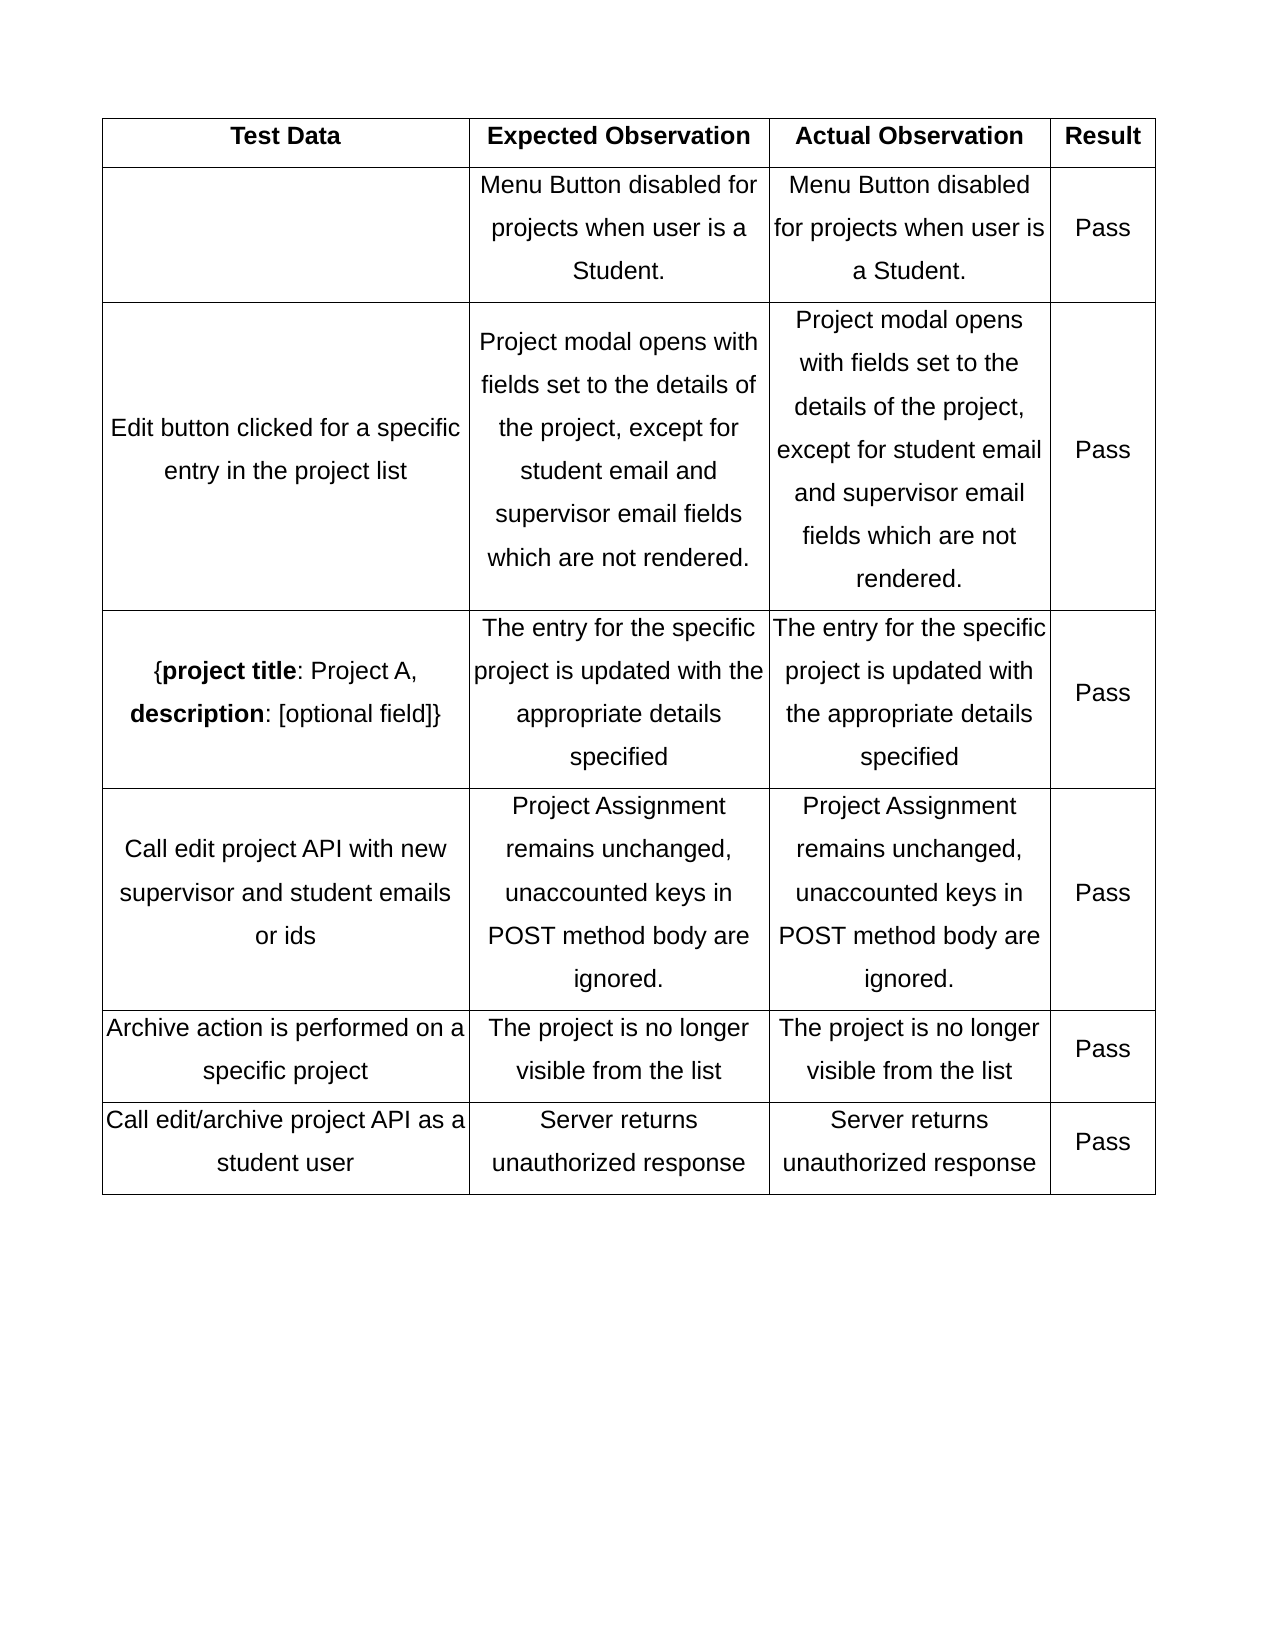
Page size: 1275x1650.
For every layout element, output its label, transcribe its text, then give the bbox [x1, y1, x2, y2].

table_header Test Data [103, 119, 469, 167]
table_cell Call edit/archive project API as a student user [103, 1103, 469, 1194]
table_cell Call edit project API with new supervisor and student emails or ids [103, 789, 469, 1010]
table_cell The project is no longer visible from the list [770, 1011, 1050, 1102]
table_cell Server returns unauthorized response [770, 1103, 1050, 1194]
table_cell {project title: Project A, description: [optional field]} [103, 611, 469, 788]
table_cell Edit button clicked for a specific entry in the project list [103, 303, 469, 610]
table_cell Menu Button disabled for projects when user is a Student. [770, 168, 1050, 302]
table_cell Menu Button disabled for projects when user is a Student. [470, 168, 769, 302]
table_header Result [1051, 119, 1155, 167]
table_cell The entry for the specific project is updated with the appropriate details specified [470, 611, 769, 788]
table_cell The entry for the specific project is updated with the appropriate details specified [770, 611, 1050, 788]
table_cell Pass [1051, 611, 1155, 788]
table_cell [103, 168, 469, 302]
table_cell Project Assignment remains unchanged, unaccounted keys in POST method body are ignored. [770, 789, 1050, 1010]
table_cell Pass [1051, 168, 1155, 302]
table_cell Project Assignment remains unchanged, unaccounted keys in POST method body are ignored. [470, 789, 769, 1010]
table_header Actual Observation [770, 119, 1050, 167]
table_cell The project is no longer visible from the list [470, 1011, 769, 1102]
table_cell Project modal opens with fields set to the details of the project, except for student email and supervisor email fields which are not rendered. [470, 303, 769, 610]
table_cell Project modal opens with fields set to the details of the project, except for student email and supervisor email fields which are not rendered. [770, 303, 1050, 610]
table_cell Pass [1051, 1103, 1155, 1194]
table_header Expected Observation [470, 119, 769, 167]
table_cell Pass [1051, 303, 1155, 610]
table_cell Server returns unauthorized response [470, 1103, 769, 1194]
table_cell Pass [1051, 1011, 1155, 1102]
table_cell Archive action is performed on a specific project [103, 1011, 469, 1102]
table_cell Pass [1051, 789, 1155, 1010]
